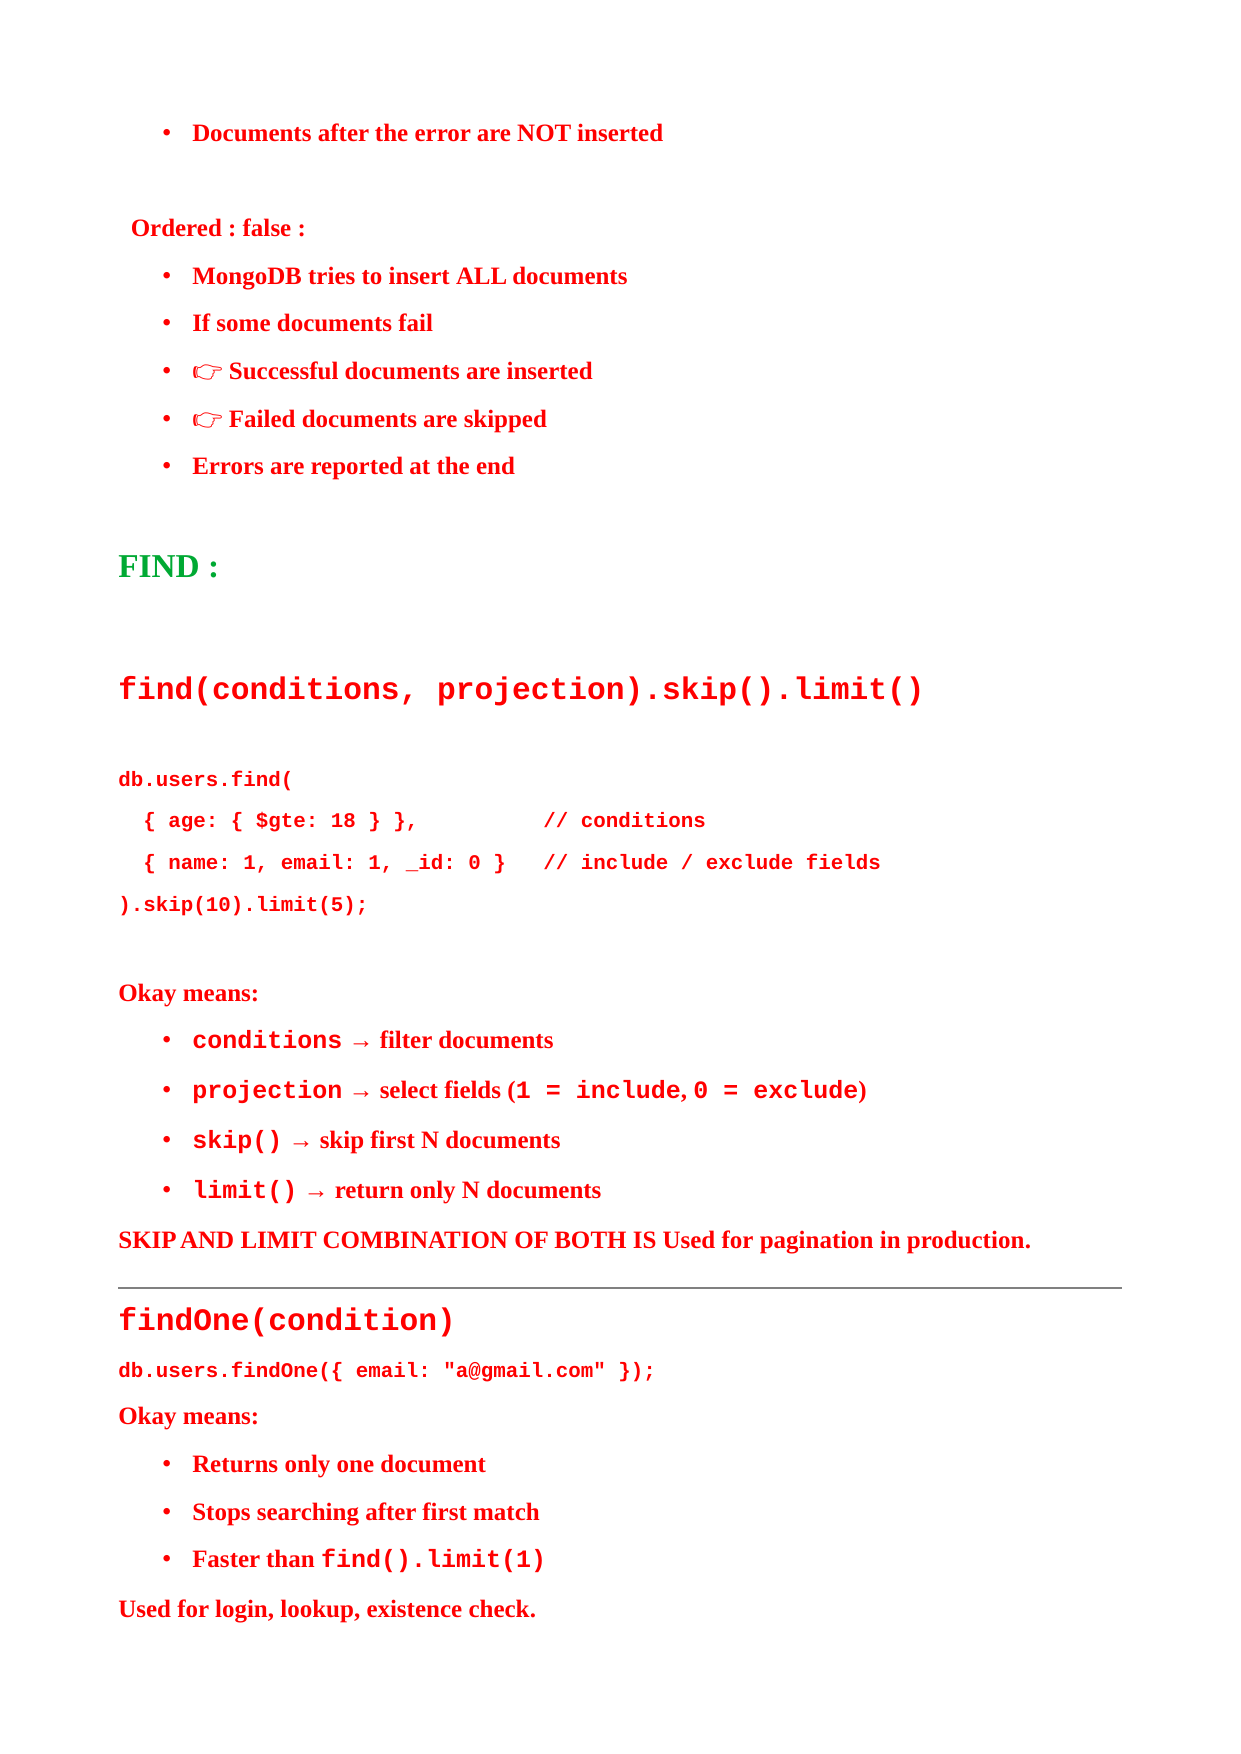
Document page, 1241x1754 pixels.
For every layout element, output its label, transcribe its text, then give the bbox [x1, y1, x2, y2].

list limit() → return only N documents [162, 1175, 1122, 1206]
list skip() → skip first N documents [162, 1125, 1122, 1156]
text db.users.findOne({ email: "a@gmail.com" }); [118, 1359, 1122, 1383]
subtitle find(conditions, projection).skip().limit() [118, 674, 1122, 709]
list Stops searching after first match [162, 1497, 1122, 1525]
text db.users.find( [118, 769, 1122, 792]
text Ordered : false : [118, 213, 1122, 242]
list MongoDB tries to insert ALL documents [162, 261, 1122, 290]
text ).skip(10).limit(5); [118, 894, 1122, 918]
list Errors are reported at the end [162, 451, 1122, 480]
text { name: 1, email: 1, _id: 0 } // include / exclude fields [118, 852, 1122, 876]
list Returns only one document [162, 1449, 1122, 1478]
list projection → select fields (1 = include, 0 = exclude) [162, 1075, 1122, 1106]
text FIND : [118, 547, 1122, 585]
list 👉 Successful documents are inserted [162, 356, 1122, 385]
text { age: { $gte: 18 } }, // conditions [118, 811, 1122, 834]
list If some documents fail [162, 308, 1122, 337]
list Documents after the error are NOT inserted [162, 118, 1122, 147]
list conditions → filter documents [162, 1025, 1122, 1056]
text Okay means: [118, 1401, 1122, 1430]
text Used for login, lookup, existence check. [118, 1594, 1122, 1623]
list Faster than find().limit(1) [162, 1544, 1122, 1575]
list 👉 Failed documents are skipped [162, 404, 1122, 432]
text Okay means: [118, 978, 1122, 1006]
subtitle findOne(condition) [118, 1304, 1122, 1340]
text SKIP AND LIMIT COMBINATION OF BOTH IS Used for pagination in production. [118, 1225, 1122, 1254]
